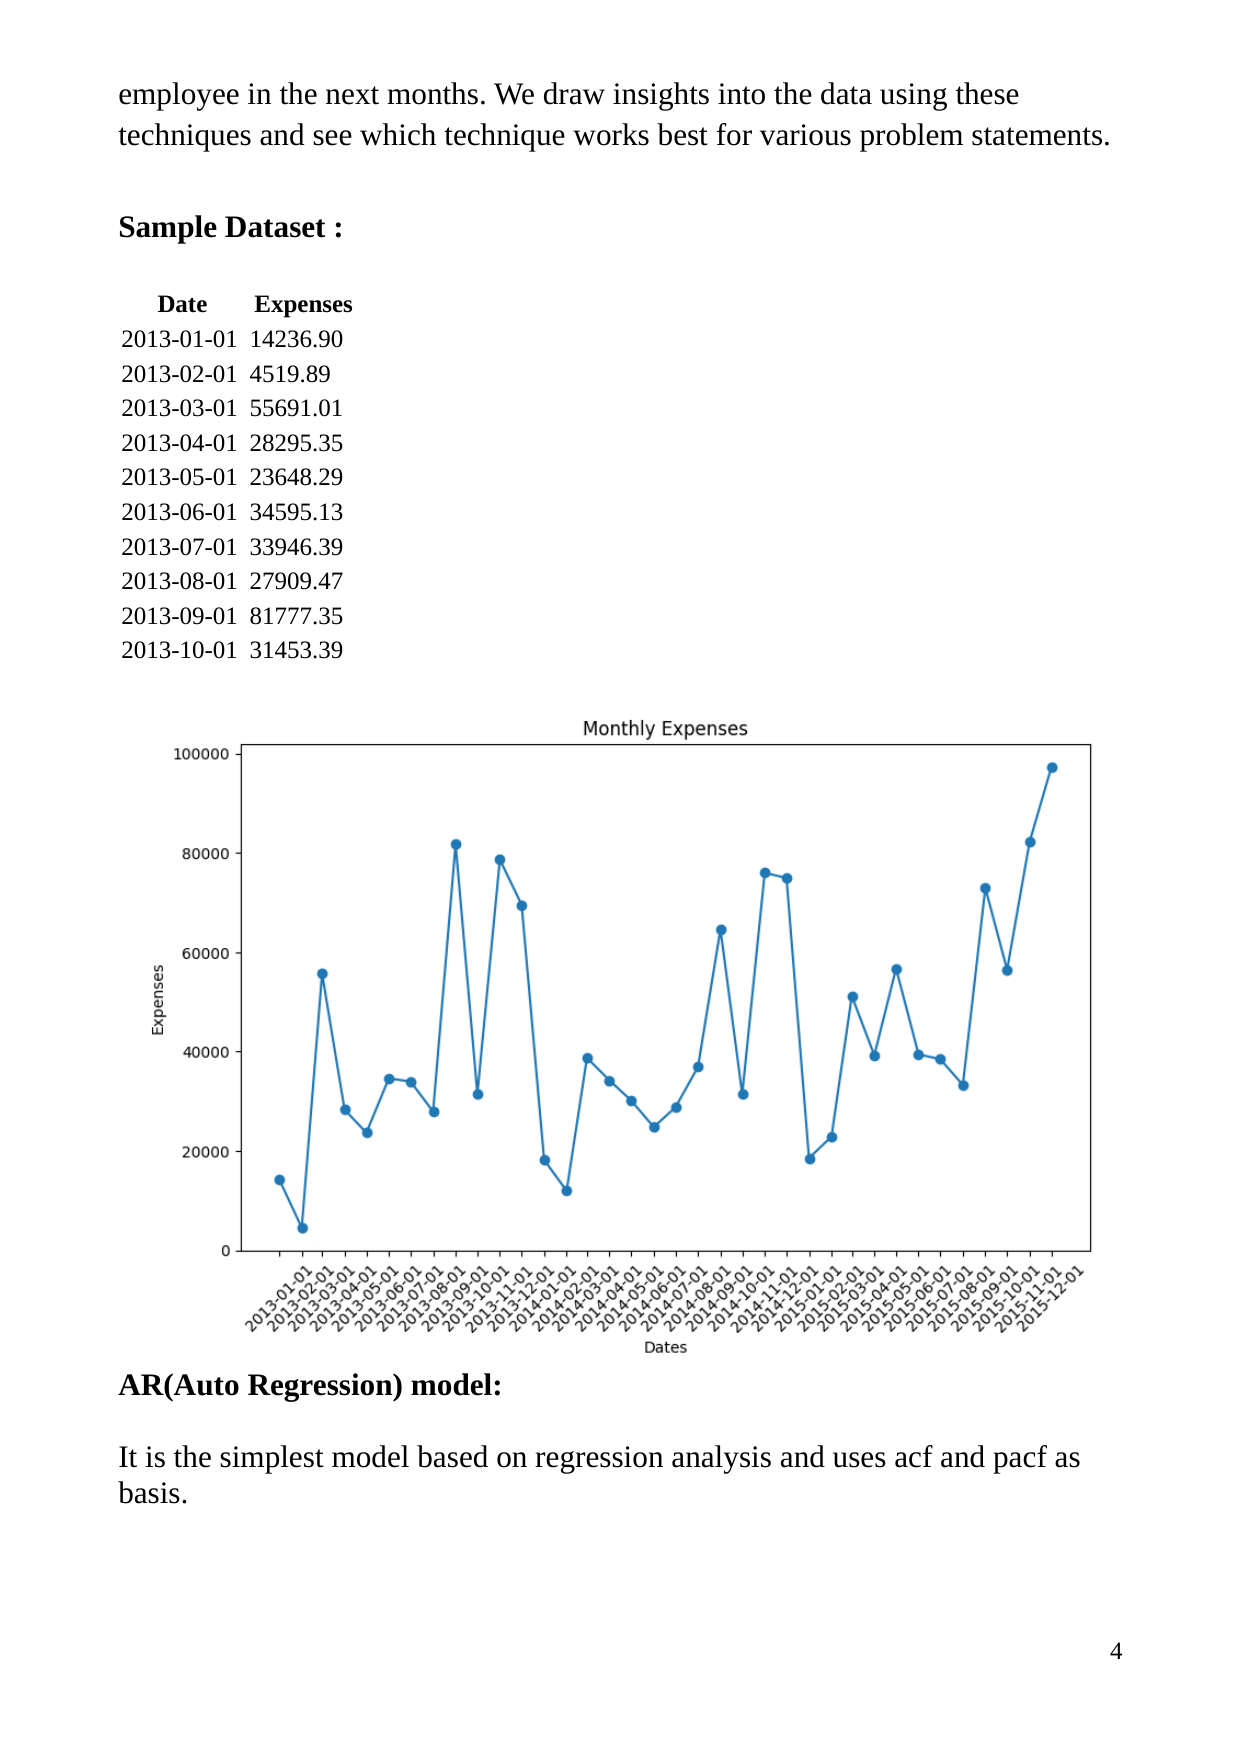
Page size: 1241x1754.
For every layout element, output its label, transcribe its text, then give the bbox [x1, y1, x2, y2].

text AR(Auto Regression) model: [118, 810, 1122, 1402]
table_cell 2013-03-01 [118, 390, 246, 425]
table_cell 2013-05-01 [118, 460, 246, 494]
table_cell 2013-02-01 [118, 356, 246, 390]
table_cell 2013-07-01 [118, 529, 246, 563]
table_cell 14236.90 [246, 321, 360, 356]
table_cell 2013-10-01 [118, 633, 246, 667]
table_cell 2013-01-01 [118, 321, 246, 356]
table_cell 28295.35 [246, 425, 360, 459]
table_cell 81777.35 [246, 598, 360, 632]
table_header Expenses [246, 287, 360, 321]
table_cell 2013-08-01 [118, 563, 246, 598]
text It is the simplest model based on regression analysis and uses acf and pacf as basis. [118, 1438, 1122, 1510]
table_cell 34595.13 [246, 494, 360, 529]
table_cell 23648.29 [246, 460, 360, 494]
table_cell 2013-09-01 [118, 598, 246, 632]
table_cell 4519.89 [246, 356, 360, 390]
table_cell 33946.39 [246, 529, 360, 563]
table_cell 55691.01 [246, 390, 360, 425]
table_cell 27909.47 [246, 563, 360, 598]
table_cell 2013-06-01 [118, 494, 246, 529]
table_cell 2013-04-01 [118, 425, 246, 459]
text employee in the next months. We draw insights into the data using these techniques and see which technique works best for various problem statements. [118, 75, 1122, 152]
text Sample Dataset : [118, 208, 1122, 244]
table_cell 31453.39 [246, 633, 360, 667]
table_header Date [118, 287, 246, 321]
